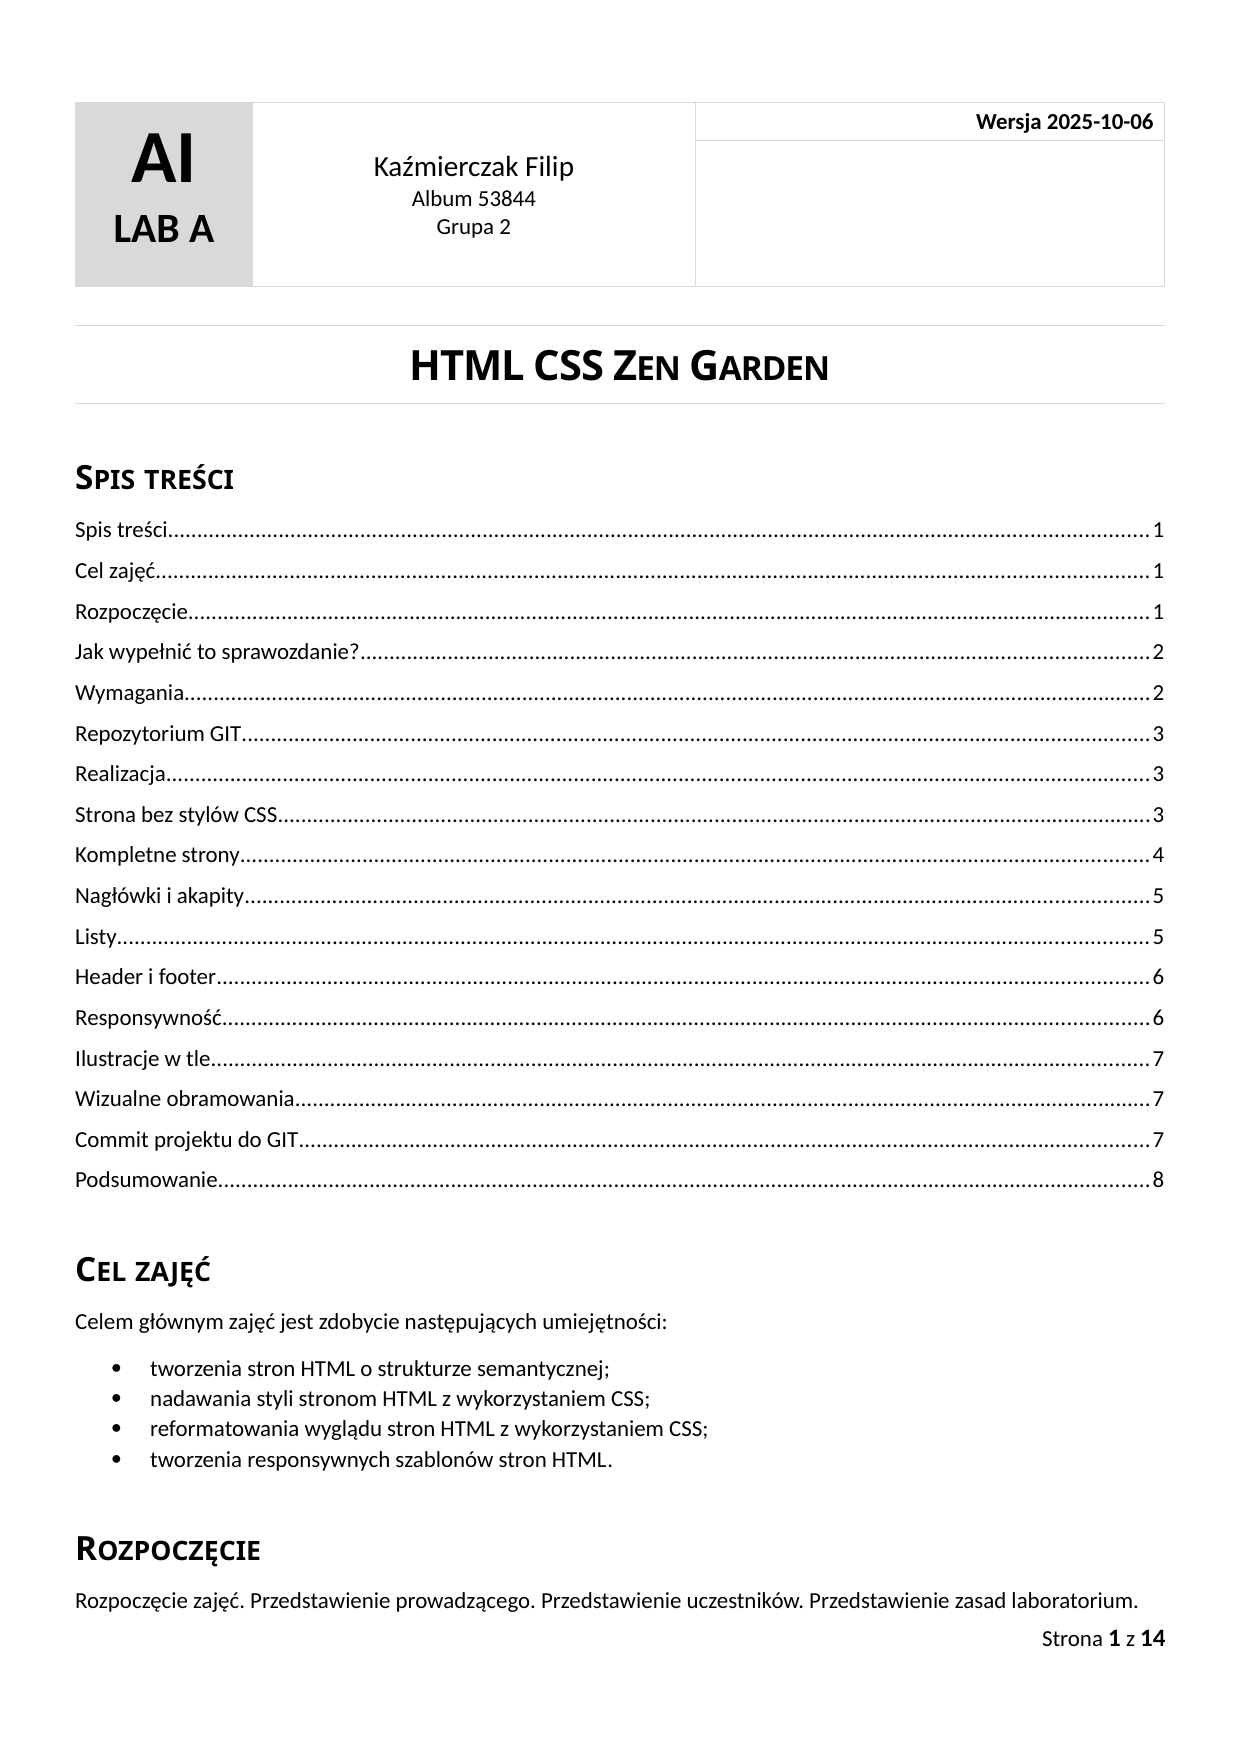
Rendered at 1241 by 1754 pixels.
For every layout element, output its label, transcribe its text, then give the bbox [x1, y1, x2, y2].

subtitle Rozpoczęcie [75, 1525, 1165, 1570]
table_header Wersja 2025-10-06 [696, 103, 1164, 140]
text Rozpoczęcie 1 [75, 597, 1165, 625]
text Ilustracje w tle 7 [75, 1044, 1165, 1072]
text Realizacja 3 [75, 759, 1165, 787]
text Commit projektu do GIT 7 [75, 1125, 1165, 1153]
title HTML CSS Zen Garden [75, 326, 1165, 403]
subtitle Spis treści [75, 454, 1165, 499]
list tworzenia stron HTML o strukturze semantycznej; [112, 1354, 1165, 1382]
text Responsywność 6 [75, 1003, 1165, 1031]
text Header i footer 6 [75, 962, 1165, 991]
text Jak wypełnić to sprawozdanie? 2 [75, 637, 1165, 666]
table_header AI [76, 103, 252, 201]
text Celem głównym zajęć jest zdobycie następujących umiejętności: [75, 1307, 1165, 1335]
text Spis treści 1 [75, 516, 1165, 544]
text Wizualne obramowania 7 [75, 1084, 1165, 1112]
text Cel zajęć 1 [75, 556, 1165, 584]
text Rozpoczęcie zajęć. Przedstawienie prowadzącego. Przedstawienie uczestników. Przedstawienie zasad laboratorium. [75, 1586, 1165, 1614]
table_header Kaźmierczak Filip Album 53844 Grupa 2 [253, 103, 695, 286]
subtitle Cel zajęć [75, 1246, 1165, 1291]
list reformatowania wyglądu stron HTML z wykorzystaniem CSS; [112, 1414, 1165, 1443]
list nadawania styli stronom HTML z wykorzystaniem CSS; [112, 1384, 1165, 1412]
text Kompletne strony 4 [75, 841, 1165, 869]
text Repozytorium GIT 3 [75, 719, 1165, 747]
list tworzenia responsywnych szablonów stron HTML. [112, 1445, 1165, 1473]
text Nagłówki i akapity 5 [75, 881, 1165, 909]
text Strona bez stylów CSS 3 [75, 800, 1165, 828]
text Listy 5 [75, 922, 1165, 950]
table_cell LAB A [76, 202, 252, 286]
table_cell [696, 141, 1164, 286]
text Wymagania 2 [75, 678, 1165, 706]
text Podsumowanie 8 [75, 1166, 1165, 1194]
